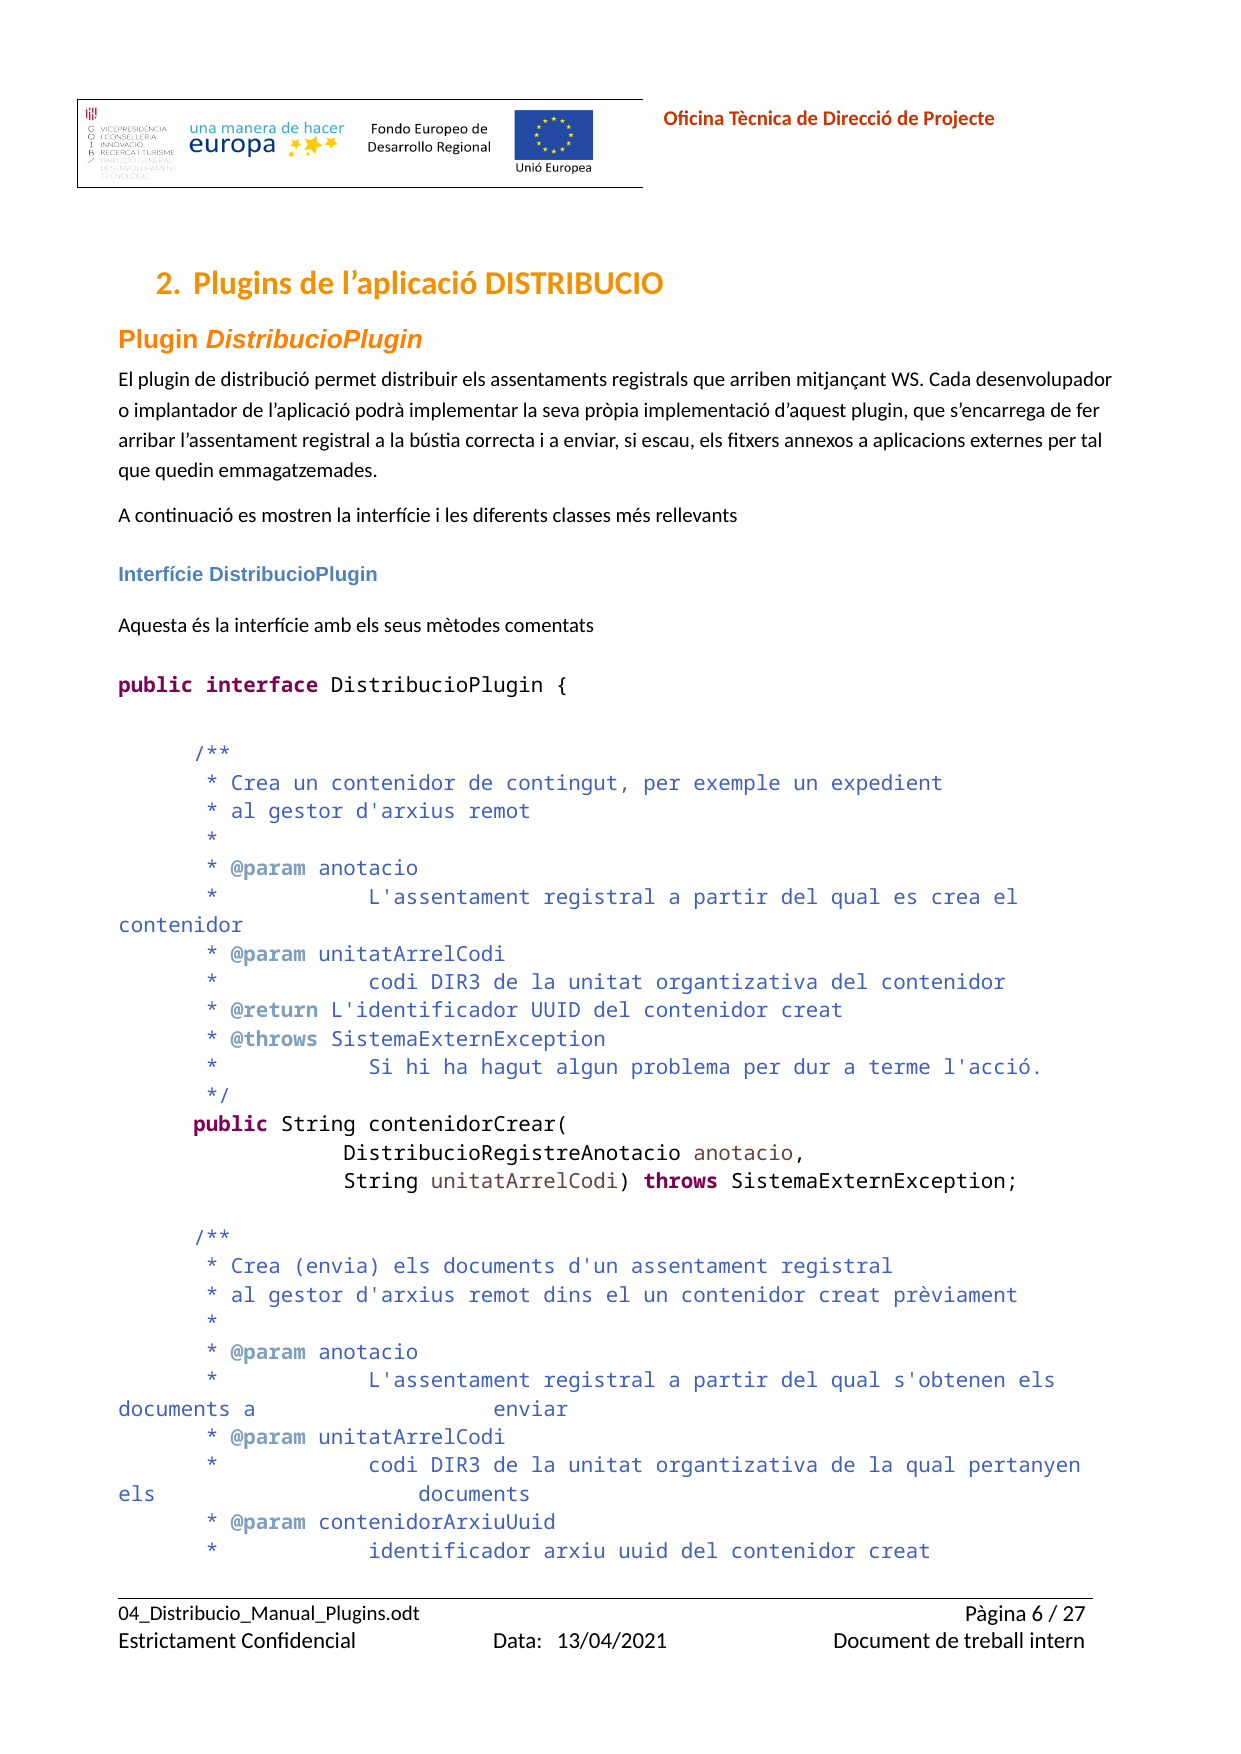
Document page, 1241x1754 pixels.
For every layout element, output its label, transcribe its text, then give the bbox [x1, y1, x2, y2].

text * identificador arxiu uuid del contenidor creat [118, 1536, 1122, 1564]
text * al gestor d'arxius remot dins el un contenidor creat prèviament [118, 1280, 1122, 1308]
picture [187, 105, 599, 181]
text * Crea un contenidor de contingut, per exemple un expedient [118, 768, 1122, 796]
text * L'assentament registral a partir del qual es crea el contenidor [118, 882, 1122, 939]
text */ [118, 1081, 1122, 1109]
text * @throws SistemaExternException [118, 1024, 1122, 1052]
text * @param anotacio [118, 1337, 1122, 1365]
subtitle Interfície DistribucioPlugin [118, 562, 1122, 586]
text * [118, 1308, 1122, 1337]
picture [82, 105, 181, 181]
text /** [118, 1223, 1122, 1251]
subtitle Plugins de l’aplicació DISTRIBUCIO [156, 262, 1122, 303]
text /** [118, 739, 1122, 768]
subtitle Plugin DistribucioPlugin [118, 324, 1122, 354]
text * @param contenidorArxiuUuid [118, 1507, 1122, 1536]
text * al gestor d'arxius remot [118, 796, 1122, 825]
text DistribucioRegistreAnotacio anotacio, [118, 1138, 1122, 1166]
text * Crea (envia) els documents d'un assentament registral [118, 1251, 1122, 1280]
text * @param unitatArrelCodi [118, 939, 1122, 967]
text * L'assentament registral a partir del qual s'obtenen els documents a enviar [118, 1365, 1122, 1422]
subtitle public interface DistribucioPlugin { [118, 670, 1122, 699]
text El plugin de distribució permet distribuir els assentaments registrals que arriben mitjançant WS. Cada desenvolupador o implantador de l’aplicació podrà implementar la seva pròpia implementació d’aquest plugin, que s’encarrega de fer arribar l’assentament registral a la bústia correcta i a enviar, si escau, els fitxers annexos a aplicacions externes per tal que quedin emmagatzemades. [118, 366, 1122, 483]
subtitle Aquesta és la interfície amb els seus mètodes comentats [118, 613, 1122, 638]
text * [118, 825, 1122, 853]
text * @return L'identificador UUID del contenidor creat [118, 996, 1122, 1024]
text String unitatArrelCodi) throws SistemaExternException; [118, 1166, 1122, 1194]
text * @param unitatArrelCodi [118, 1422, 1122, 1451]
text * codi DIR3 de la unitat organtizativa de la qual pertanyen els documents [118, 1451, 1122, 1507]
text public String contenidorCrear( [118, 1109, 1122, 1138]
text * codi DIR3 de la unitat organtizativa del contenidor [118, 967, 1122, 996]
text * @param anotacio [118, 853, 1122, 882]
text A continuació es mostren la interfície i les diferents classes més rellevants [118, 503, 1122, 528]
text * Si hi ha hagut algun problema per dur a terme l'acció. [118, 1052, 1122, 1081]
